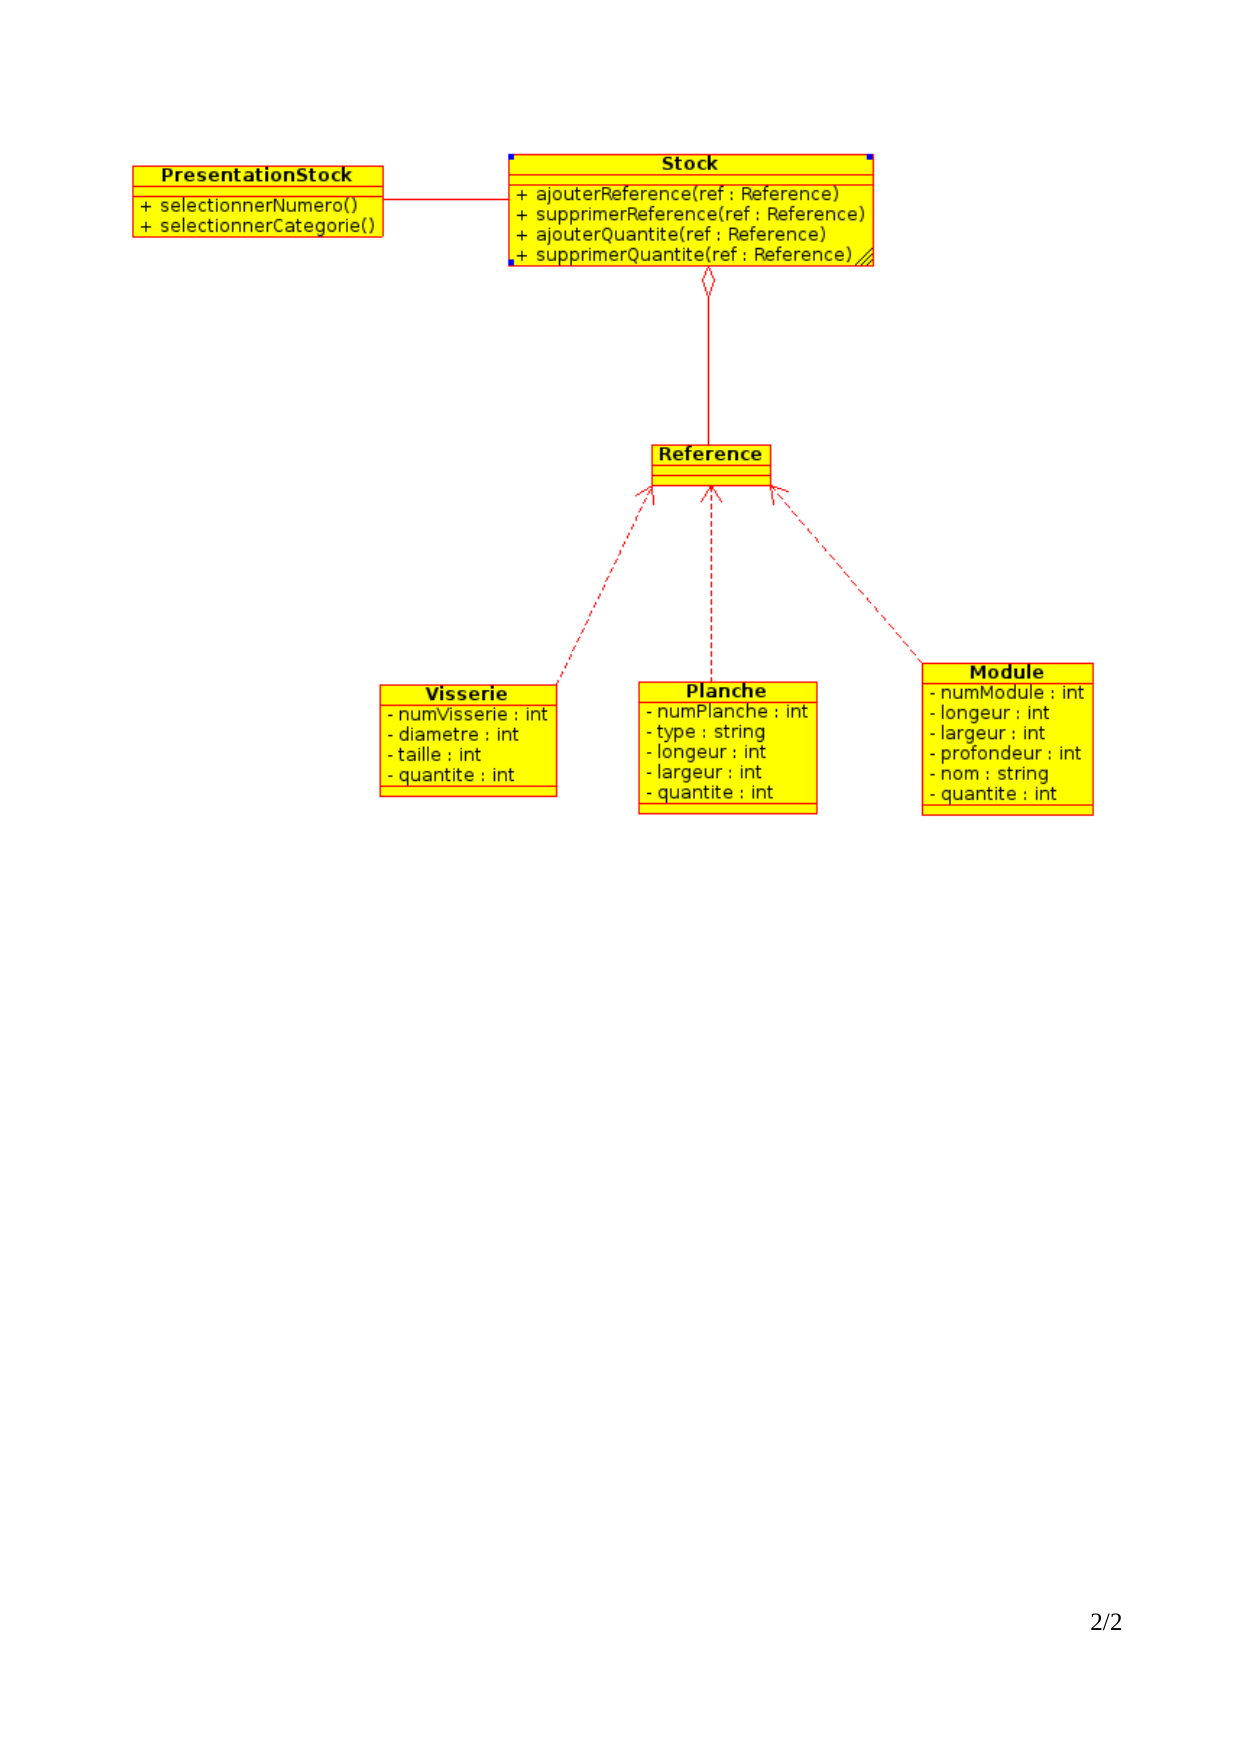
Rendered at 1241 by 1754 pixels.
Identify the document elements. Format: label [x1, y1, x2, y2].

picture [118, 118, 1123, 845]
